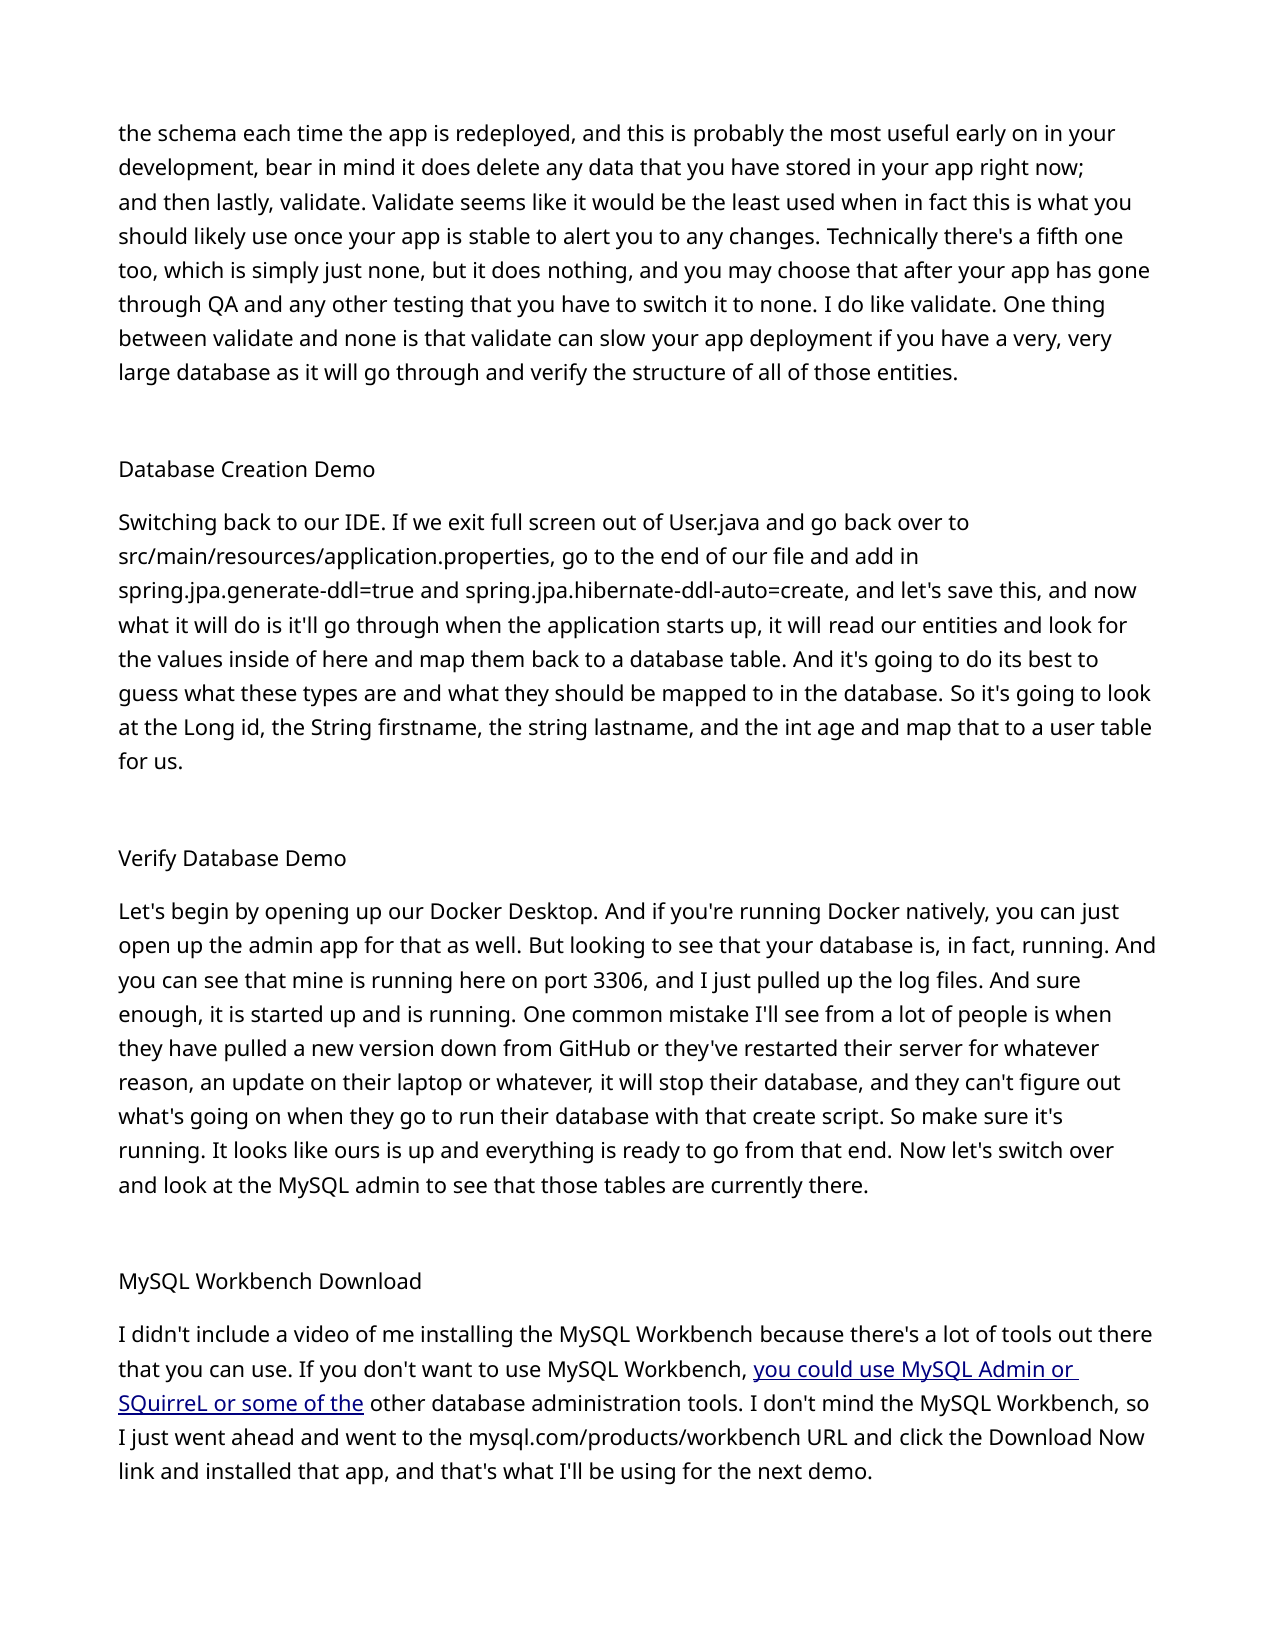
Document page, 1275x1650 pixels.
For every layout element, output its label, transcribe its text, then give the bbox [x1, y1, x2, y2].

subtitle Verify Database Demo [118, 843, 1157, 873]
text Switching back to our IDE. If we exit full screen out of User.java and go back over to src/main/resources/application.properties, go to the end of our file and add in spring.jpa.generate‑ddl=true and spring.jpa.hibernate‑ddl‑auto=create, and let's save this, and now what it will do is it'll go through when the application starts up, it will read our entities and look for the values inside of here and map them back to a database table. And it's going to do its best to guess what these types are and what they should be mapped to in the database. So it's going to look at the Long id, the String firstname, the string lastname, and the int age and map that to a user table for us. [118, 507, 1157, 776]
text the schema each time the app is redeployed, and this is probably the most useful early on in your development, bear in mind it does delete any data that you have stored in your app right now; and then lastly, validate. Validate seems like it would be the least used when in fact this is what you should likely use once your app is stable to alert you to any changes. Technically there's a fifth one too, which is simply just none, but it does nothing, and you may choose that after your app has gone through QA and any other testing that you have to switch it to none. I do like validate. One thing between validate and none is that validate can slow your app deployment if you have a very, very large database as it will go through and verify the structure of all of those entities. [118, 118, 1157, 387]
text I didn't include a video of me installing the MySQL Workbench because there's a lot of tools out there that you can use. If you don't want to use MySQL Workbench, you could use MySQL Admin or SQuirreL or some of the other database administration tools. I don't mind the MySQL Workbench, so I just went ahead and went to the mysql.com/products/workbench URL and click the Download Now link and installed that app, and that's what I'll be using for the next demo. [118, 1319, 1157, 1486]
subtitle MySQL Workbench Download [118, 1266, 1157, 1296]
subtitle Database Creation Demo [118, 454, 1157, 484]
text Let's begin by opening up our Docker Desktop. And if you're running Docker natively, you can just open up the admin app for that as well. But looking to see that your database is, in fact, running. And you can see that mine is running here on port 3306, and I just pulled up the log files. And sure enough, it is started up and is running. One common mistake I'll see from a lot of people is when they have pulled a new version down from GitHub or they've restarted their server for whatever reason, an update on their laptop or whatever, it will stop their database, and they can't figure out what's going on when they go to run their database with that create script. So make sure it's running. It looks like ours is up and everything is ready to go from that end. Now let's switch over and look at the MySQL admin to see that those tables are currently there. [118, 896, 1157, 1199]
